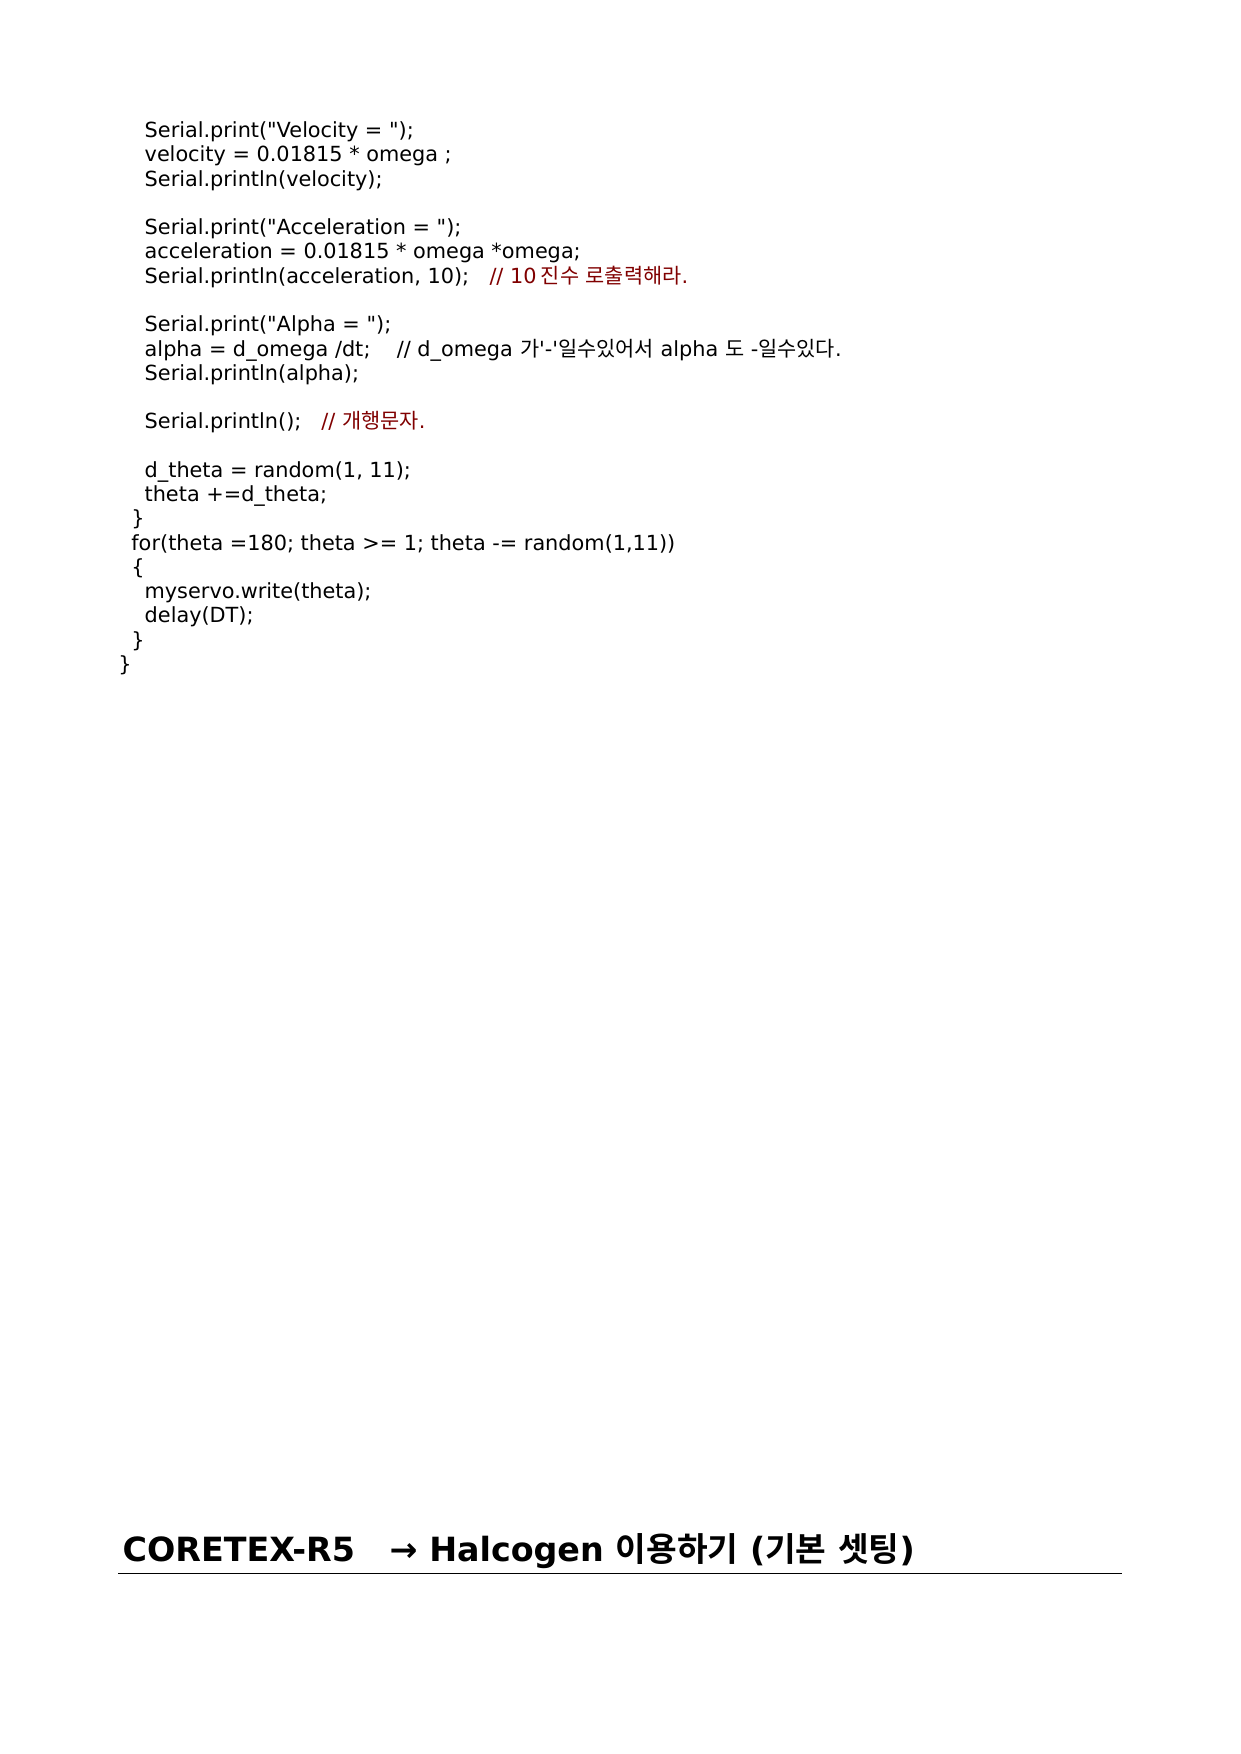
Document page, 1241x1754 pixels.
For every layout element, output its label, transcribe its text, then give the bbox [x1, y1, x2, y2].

text theta +=d_theta; [118, 482, 1122, 506]
text acceleration = 0.01815 * omega *omega; [118, 239, 1122, 264]
text CORETEX-R5 → Halcogen 이용하기 (기본 셋팅) [118, 1526, 1122, 1573]
text delay(DT); [118, 603, 1122, 628]
text Serial.println(alpha); [118, 361, 1122, 385]
text Serial.println(velocity); [118, 167, 1122, 191]
text Serial.print("Alpha = "); [118, 312, 1122, 337]
text Serial.println(acceleration, 10); // 10진수 로출력해라. [118, 264, 1122, 288]
text } [118, 506, 1122, 531]
text Serial.print("Acceleration = "); [118, 215, 1122, 239]
text for(theta =180; theta >= 1; theta -= random(1,11)) [118, 531, 1122, 555]
text } [118, 628, 1122, 652]
text Serial.print("Velocity = "); [118, 118, 1122, 142]
text velocity = 0.01815 * omega ; [118, 142, 1122, 167]
text d_theta = random(1, 11); [118, 458, 1122, 482]
text alpha = d_omega /dt; // d_omega 가'-'일수있어서 alpha 도 -일수있다. [118, 337, 1122, 361]
text Serial.println(); // 개행문자. [118, 409, 1122, 434]
text } [118, 652, 1122, 676]
text myservo.write(theta); [118, 579, 1122, 603]
text { [118, 555, 1122, 579]
